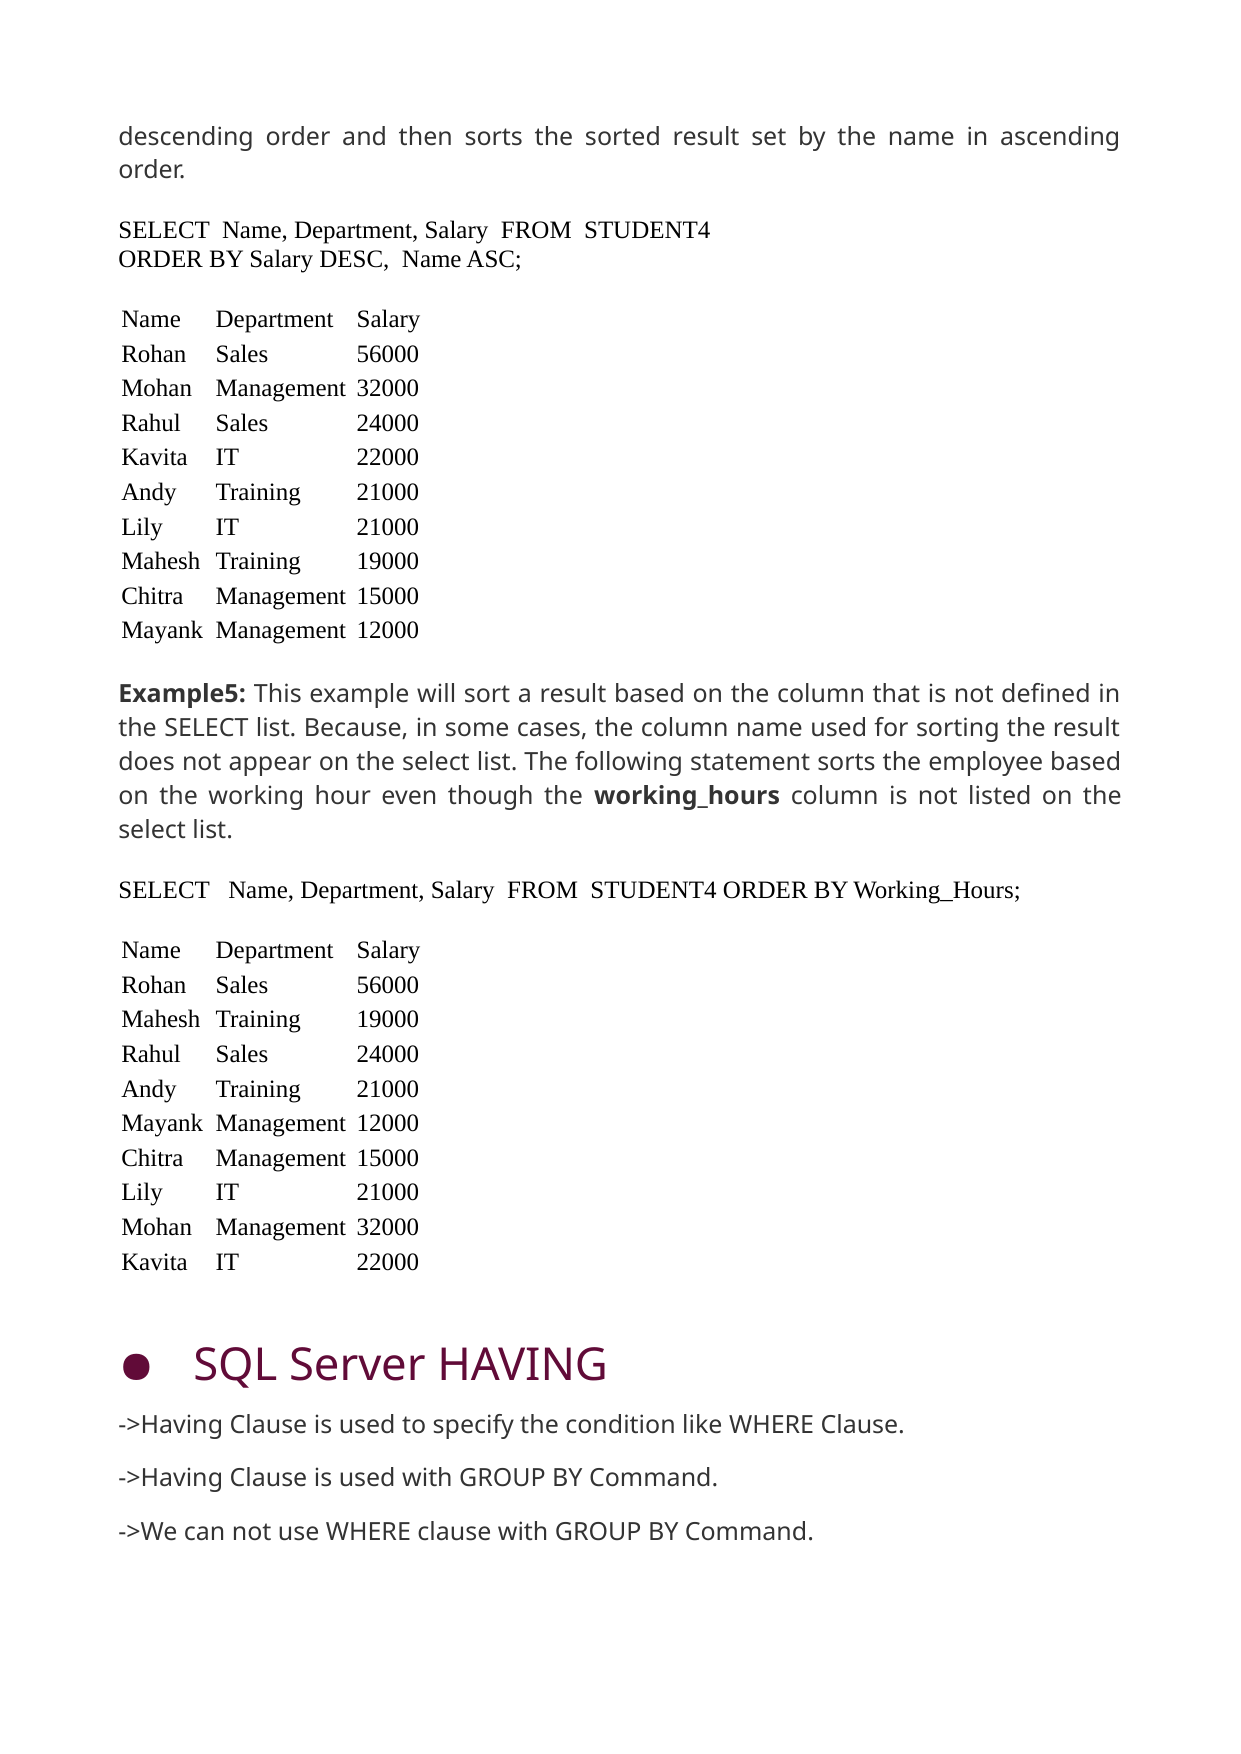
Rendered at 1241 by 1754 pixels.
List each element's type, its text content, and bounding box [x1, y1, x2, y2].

table_cell Lily [118, 1175, 212, 1209]
table_cell Sales [213, 1036, 353, 1071]
table_cell Mayank [118, 1105, 212, 1140]
table_header Department [213, 301, 353, 336]
text ->Having Clause is used with GROUP BY Command. [118, 1460, 1122, 1494]
table_cell Kavita [118, 440, 212, 474]
table_header Salary [354, 301, 432, 336]
text Example5: This example will sort a result based on the column that is not defined in the SELECT list. Because, in some cases, the column name used for sorting the result does not appear on the select list. The following statement sorts the employee based on the working hour even though the working_hours column is not listed on the select list. [118, 676, 1122, 846]
table_cell 21000 [354, 1175, 432, 1209]
table_cell Management [213, 1140, 353, 1174]
table_cell Training [213, 1002, 353, 1036]
table_cell Andy [118, 474, 212, 509]
table_cell 32000 [354, 370, 432, 405]
table_cell Mahesh [118, 1002, 212, 1036]
table_cell 22000 [354, 440, 432, 474]
table_cell Training [213, 474, 353, 509]
table_cell Chitra [118, 1140, 212, 1174]
table_cell 24000 [354, 1036, 432, 1071]
table_cell Sales [213, 405, 353, 439]
table_cell 21000 [354, 474, 432, 509]
text ORDER BY Salary DESC, Name ASC; [118, 244, 1122, 272]
table_cell 56000 [354, 336, 432, 370]
text SELECT Name, Department, Salary FROM STUDENT4 [118, 215, 1122, 244]
text descending order and then sorts the sorted result set by the name in ascending order. [118, 118, 1122, 186]
table_cell Lily [118, 509, 212, 543]
table_cell Management [213, 1105, 353, 1140]
table_cell 15000 [354, 578, 432, 612]
table_cell Mahesh [118, 543, 212, 578]
table_cell 19000 [354, 1002, 432, 1036]
table_cell 21000 [354, 509, 432, 543]
table_cell IT [213, 509, 353, 543]
table_cell Training [213, 543, 353, 578]
table_cell Chitra [118, 578, 212, 612]
table_cell 24000 [354, 405, 432, 439]
table_cell 22000 [354, 1244, 432, 1278]
table_cell IT [213, 1244, 353, 1278]
table_cell 21000 [354, 1071, 432, 1105]
table_cell Andy [118, 1071, 212, 1105]
table_cell Rahul [118, 405, 212, 439]
table_cell Management [213, 1209, 353, 1244]
table_cell Mohan [118, 1209, 212, 1244]
text SELECT Name, Department, Salary FROM STUDENT4 ORDER BY Working_Hours; [118, 875, 1122, 904]
text ->We can not use WHERE clause with GROUP BY Command. [118, 1514, 1122, 1548]
table_cell 19000 [354, 543, 432, 578]
table_cell 32000 [354, 1209, 432, 1244]
table_header Name [118, 301, 212, 336]
table_cell 12000 [354, 613, 432, 647]
table_cell Mayank [118, 613, 212, 647]
table_cell Rohan [118, 967, 212, 1002]
table_header Salary [354, 933, 432, 967]
table_header Department [213, 933, 353, 967]
table_cell Kavita [118, 1244, 212, 1278]
table_cell Rohan [118, 336, 212, 370]
table_cell Rahul [118, 1036, 212, 1071]
table_cell IT [213, 1175, 353, 1209]
table_cell Training [213, 1071, 353, 1105]
table_cell Sales [213, 967, 353, 1002]
subtitle SQL Server HAVING [118, 1332, 1122, 1394]
table_cell 12000 [354, 1105, 432, 1140]
table_cell Management [213, 578, 353, 612]
table_cell Sales [213, 336, 353, 370]
table_cell Management [213, 613, 353, 647]
table_cell IT [213, 440, 353, 474]
table_cell Management [213, 370, 353, 405]
table_cell 56000 [354, 967, 432, 1002]
table_header Name [118, 933, 212, 967]
table_cell Mohan [118, 370, 212, 405]
table_cell 15000 [354, 1140, 432, 1174]
text ->Having Clause is used to specify the condition like WHERE Clause. [118, 1406, 1122, 1440]
